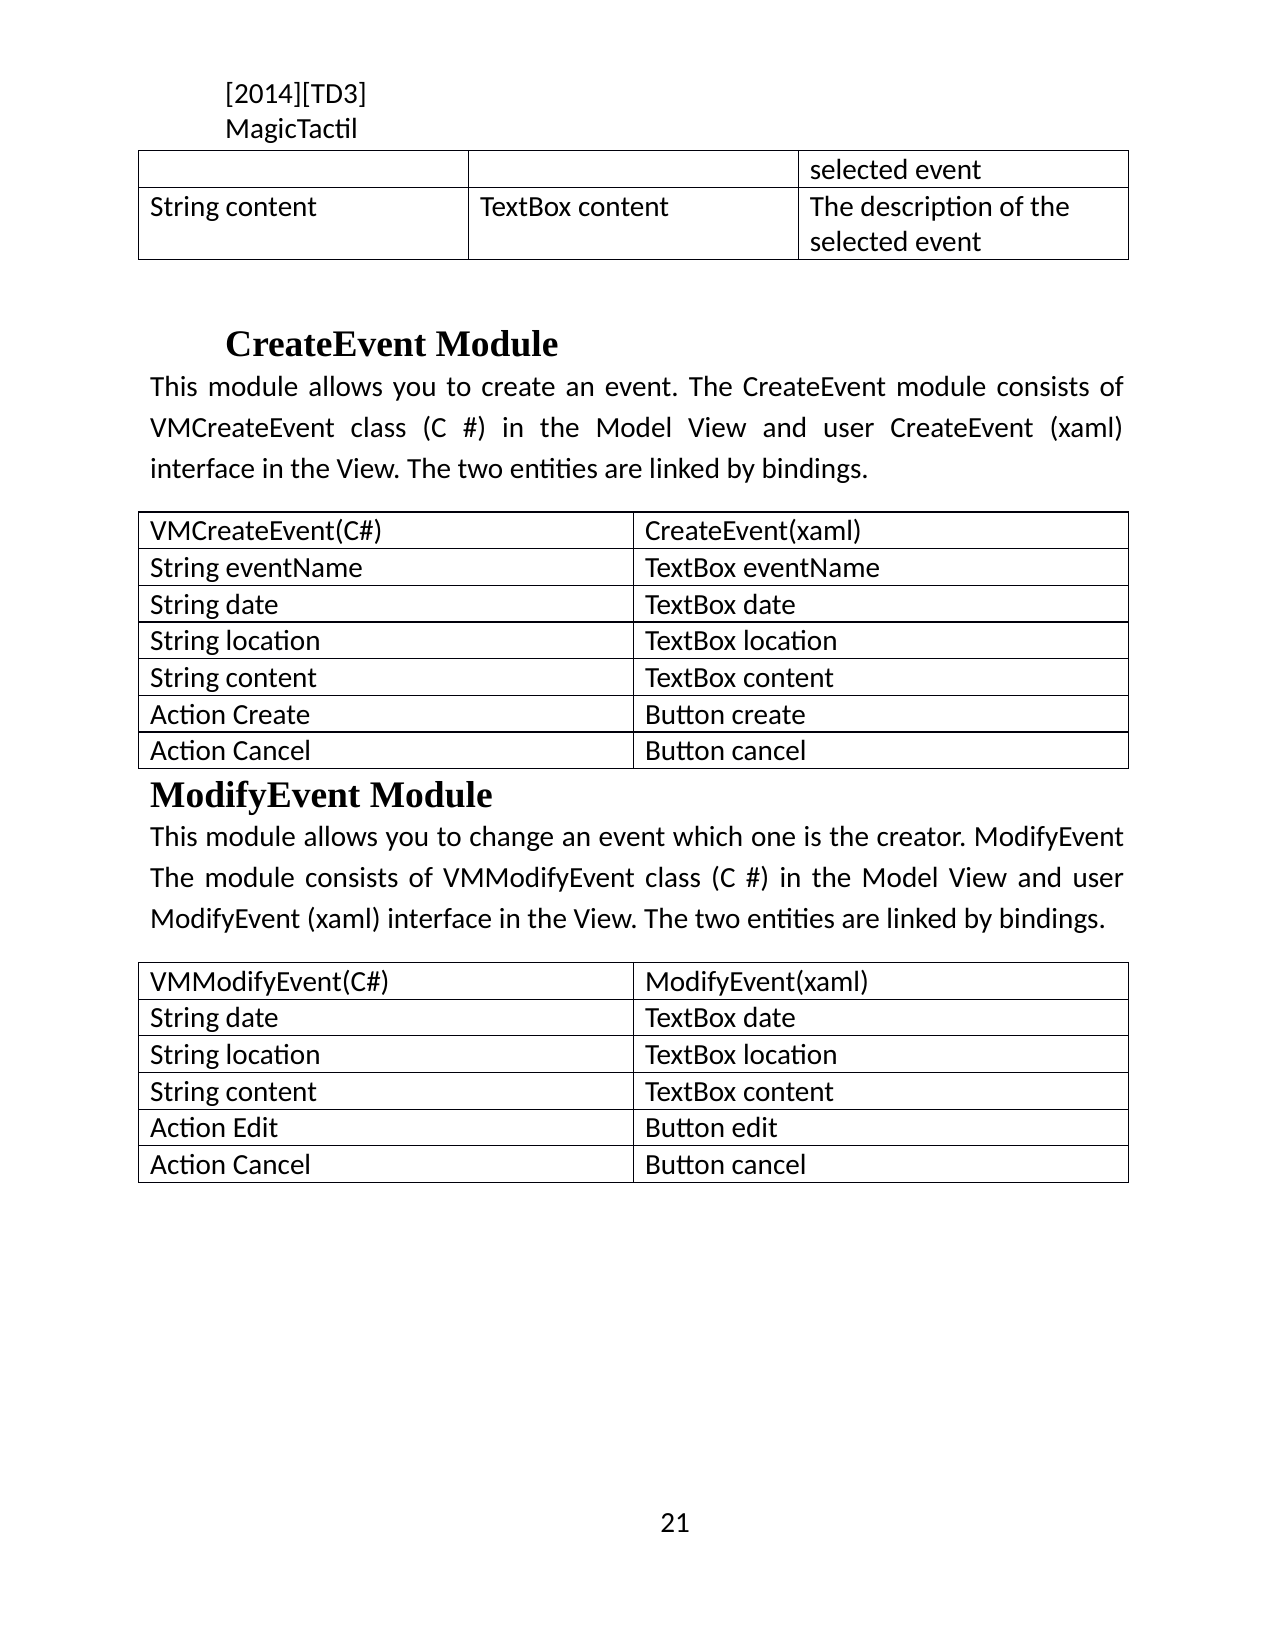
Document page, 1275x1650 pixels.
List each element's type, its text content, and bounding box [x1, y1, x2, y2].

table_header ModifyEvent(xaml) [634, 963, 1128, 998]
table_cell String content [139, 1073, 633, 1108]
table_header VMCreateEvent(C#) [139, 513, 633, 548]
text This module allows you to change an event which one is the creator. ModifyEvent The module consists of VMModifyEvent class (C #) in the Model View and user ModifyEvent (xaml) interface in the View. The two entities are linked by bindings. [150, 818, 1125, 936]
table_cell Action Create [139, 696, 633, 731]
table_cell String location [139, 1036, 633, 1072]
table_cell selected event [799, 151, 1128, 187]
table_header CreateEvent(xaml) [634, 513, 1128, 548]
table_cell TextBox eventName [634, 549, 1128, 585]
subtitle CreateEvent Module [150, 322, 1125, 365]
table_cell Button cancel [634, 733, 1128, 768]
table_cell TextBox location [634, 623, 1128, 658]
table_cell String content [139, 659, 633, 695]
table_cell String eventName [139, 549, 633, 585]
table_cell TextBox content [634, 659, 1128, 695]
table_cell TextBox content [469, 188, 798, 259]
subtitle ModifyEvent Module [150, 772, 1125, 815]
table_cell String content [139, 188, 468, 259]
table_cell TextBox date [634, 1000, 1128, 1035]
table_cell TextBox location [634, 1036, 1128, 1072]
table_cell [469, 151, 798, 187]
table_cell TextBox content [634, 1073, 1128, 1108]
table_cell Button cancel [634, 1146, 1128, 1182]
table_header VMModifyEvent(C#) [139, 963, 633, 998]
table_cell Action Edit [139, 1110, 633, 1145]
table_cell TextBox date [634, 586, 1128, 621]
table_cell String location [139, 623, 633, 658]
text This module allows you to create an event. The CreateEvent module consists of VMCreateEvent class (C #) in the Model View and user CreateEvent (xaml) interface in the View. The two entities are linked by bindings. [150, 368, 1125, 485]
table_cell String date [139, 1000, 633, 1035]
table_cell String date [139, 586, 633, 621]
table_cell Action Cancel [139, 1146, 633, 1182]
table_cell Action Cancel [139, 733, 633, 768]
table_cell The description of the selected event [799, 188, 1128, 259]
table_cell Button edit [634, 1110, 1128, 1145]
table_cell [139, 151, 468, 187]
table_cell Button create [634, 696, 1128, 731]
